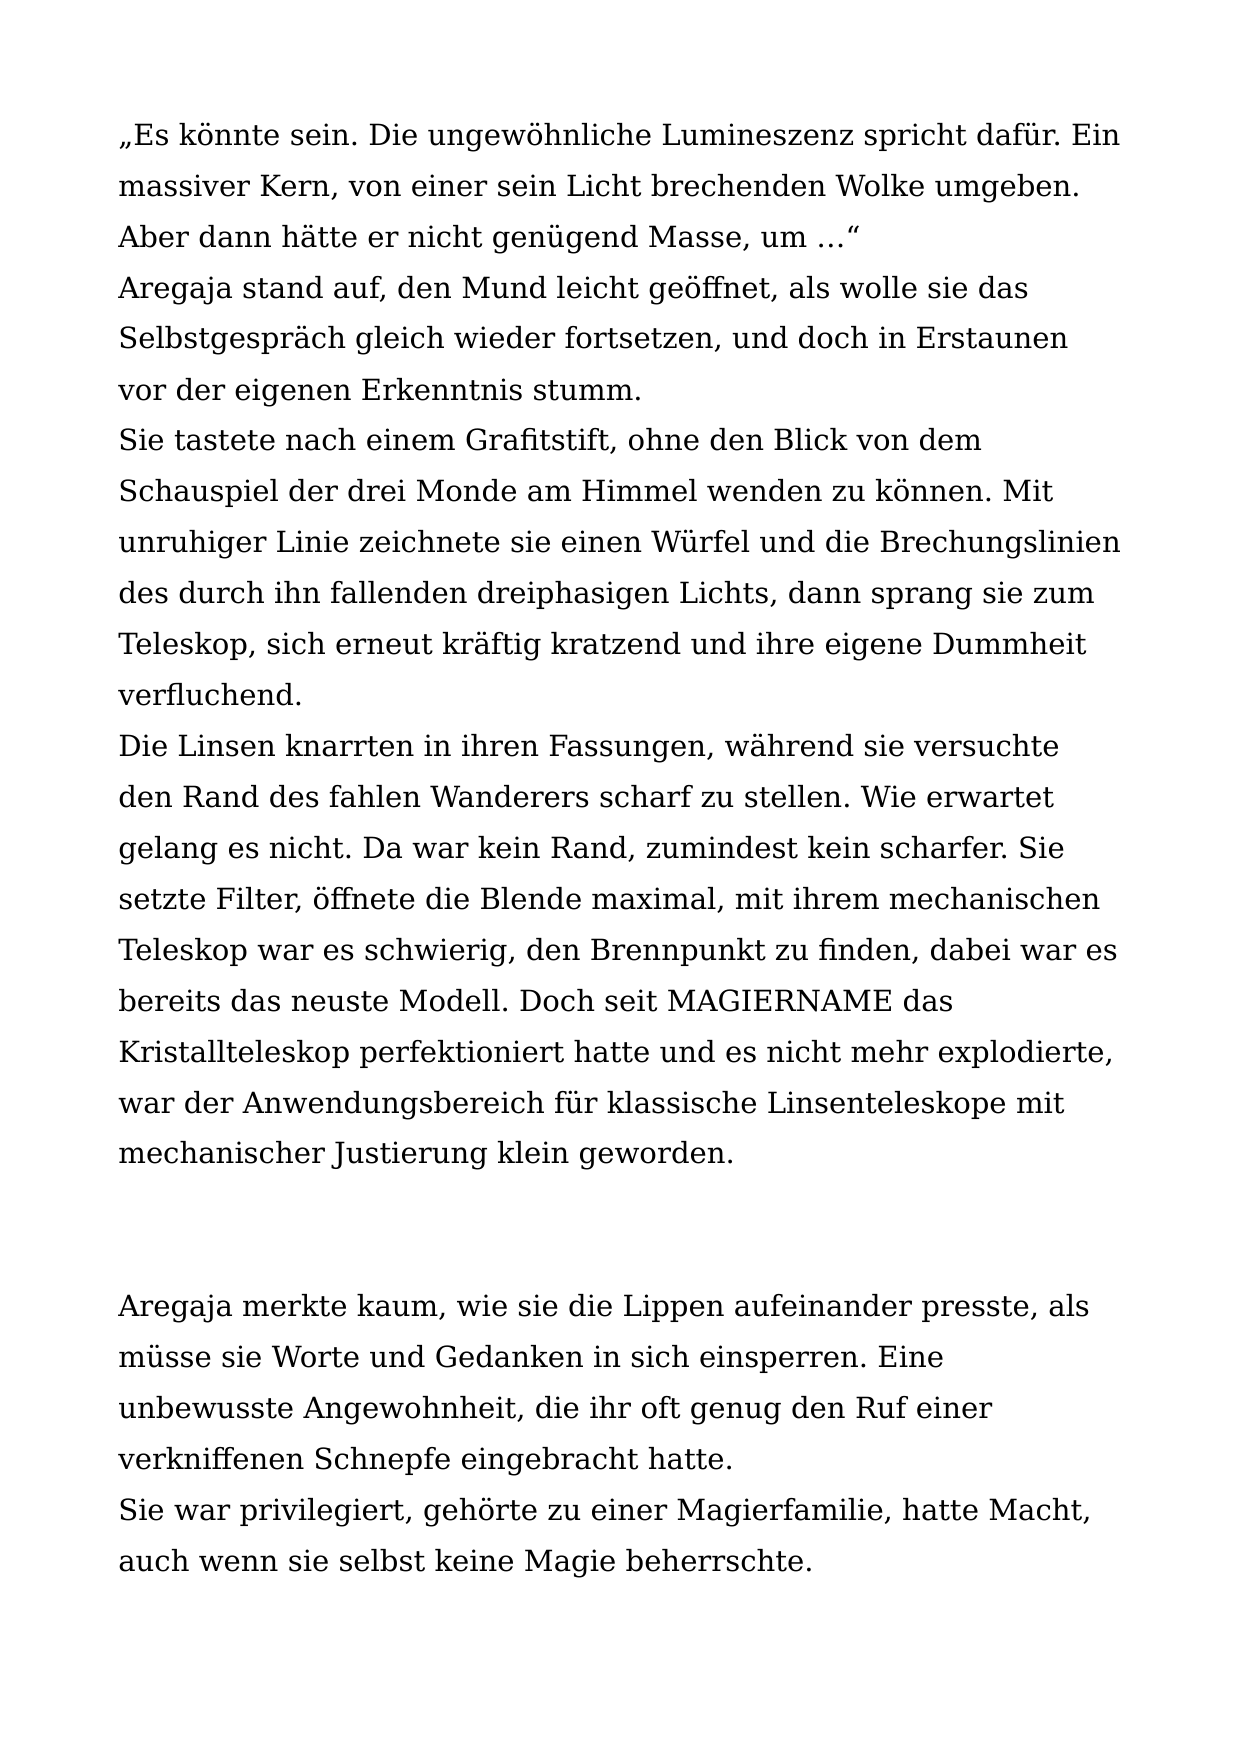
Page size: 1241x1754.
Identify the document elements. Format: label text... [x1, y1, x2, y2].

text „Es könnte sein. Die ungewöhnliche Lumineszenz spricht dafür. Ein massiver Kern, von einer sein Licht brechenden Wolke umgeben. Aber dann hätte er nicht genügend Masse, um …“ [118, 118, 1122, 254]
text Sie war privilegiert, gehörte zu einer Magierfamilie, hatte Macht, auch wenn sie selbst keine Magie beherrschte. [118, 1493, 1122, 1578]
text Aregaja merkte kaum, wie sie die Lippen aufeinander presste, als müsse sie Worte und Gedanken in sich einsperren. Eine unbewusste Angewohnheit, die ihr oft genug den Ruf einer verkniffenen Schnepfe eingebracht hatte. [118, 1290, 1122, 1476]
text Aregaja stand auf, den Mund leicht geöffnet, als wolle sie das Selbstgespräch gleich wieder fortsetzen, und doch in Erstaunen vor der eigenen Erkenntnis stumm. [118, 271, 1122, 407]
text Die Linsen knarrten in ihren Fassungen, während sie versuchte den Rand des fahlen Wanderers scharf zu stellen. Wie erwartet gelang es nicht. Da war kein Rand, zumindest kein scharfer. Sie setzte Filter, öffnete die Blende maximal, mit ihrem mechanischen Teleskop war es schwierig, den Brennpunkt zu finden, dabei war es bereits das neuste Modell. Doch seit MAGIERNAME das Kristallteleskop perfektioniert hatte und es nicht mehr explodierte, war der Anwendungsbereich für klassische Linsenteleskope mit mechanischer Justierung klein geworden. [118, 729, 1122, 1171]
text Sie tastete nach einem Grafitstift, ohne den Blick von dem Schauspiel der drei Monde am Himmel wenden zu können. Mit unruhiger Linie zeichnete sie einen Würfel und die Brechungslinien des durch ihn fallenden dreiphasigen Lichts, dann sprang sie zum Teleskop, sich erneut kräftig kratzend und ihre eigene Dummheit verfluchend. [118, 424, 1122, 712]
